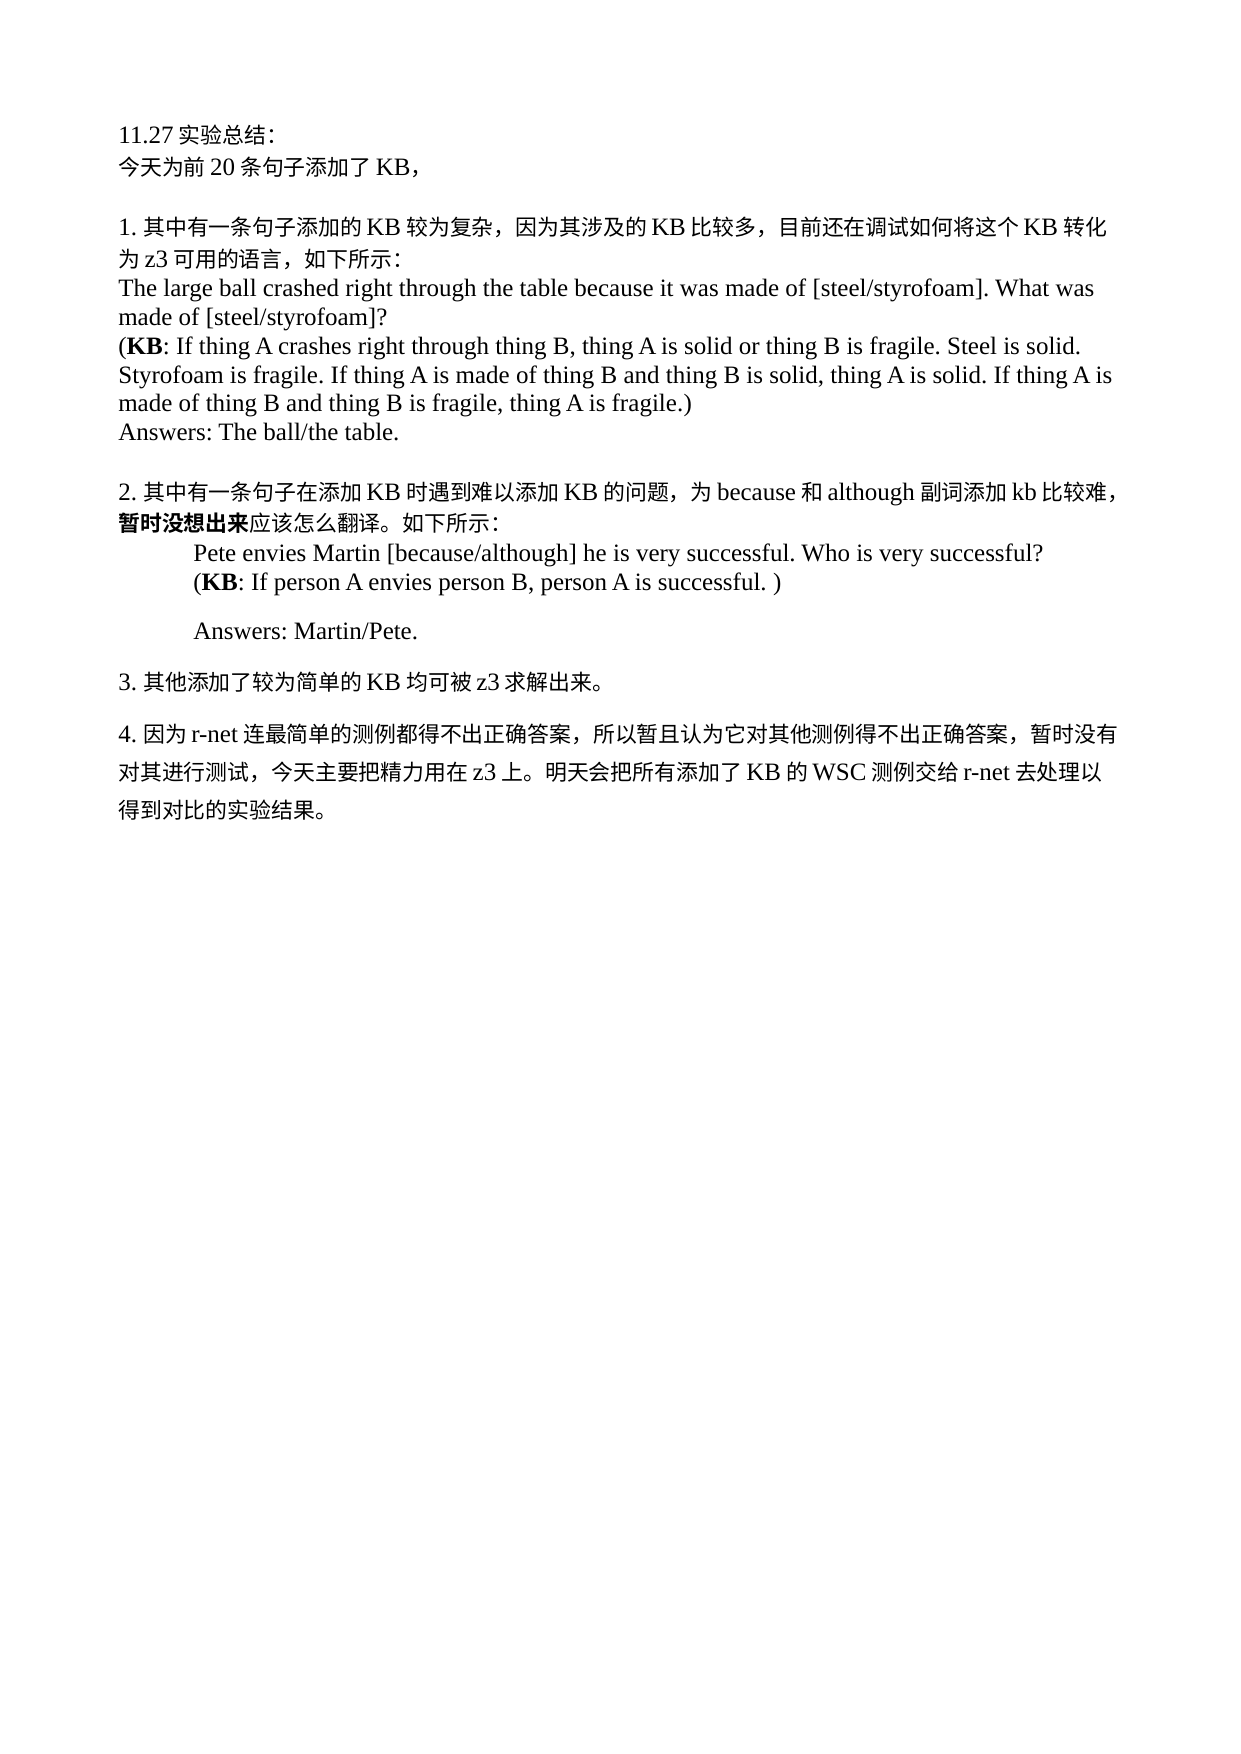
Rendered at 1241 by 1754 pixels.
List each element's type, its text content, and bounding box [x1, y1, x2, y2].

text 今天为前20条句子添加了KB， [118, 150, 1122, 181]
list Pete envies Martin [because/although] he is very successful. Who is very successful? [156, 538, 1122, 567]
text 3. 其他添加了较为简单的KB均可被z3求解出来。 [118, 665, 1122, 697]
text 4. 因为r-net连最简单的测例都得不出正确答案，所以暂且认为它对其他测例得不出正确答案，暂时没有对其进行测试，今天主要把精力用在z3上。明天会把所有添加了KB的WSC测例交给r-net去处理以得到对比的实验结果。 [118, 717, 1122, 825]
text Answers: The ball/the table. [118, 417, 1122, 446]
text The large ball crashed right through the table because it was made of [steel/styrofoam]. What was made of [steel/styrofoam]? (KB: If thing A crashes right through thing B, thing A is solid or thing B is fragile. Steel is solid. Styrofoam is fragile. If thing A is made of thing B and thing B is solid, thing A is solid. If thing A is made of thing B and thing B is fragile, thing A is fragile.) [118, 273, 1122, 417]
text 1. 其中有一条句子添加的KB较为复杂，因为其涉及的KB比较多，目前还在调试如何将这个KB转化为z3可用的语言，如下所示： [118, 210, 1122, 273]
text 2. 其中有一条句子在添加KB时遇到难以添加KB的问题，为because和although副词添加kb比较难，暂时没想出来应该怎么翻译。如下所示： [118, 475, 1122, 538]
list Answers: Martin/Pete. [156, 616, 1122, 645]
text 11.27实验总结： [118, 118, 1122, 150]
list (KB: If person A envies person B, person A is successful. ) [156, 567, 1122, 596]
